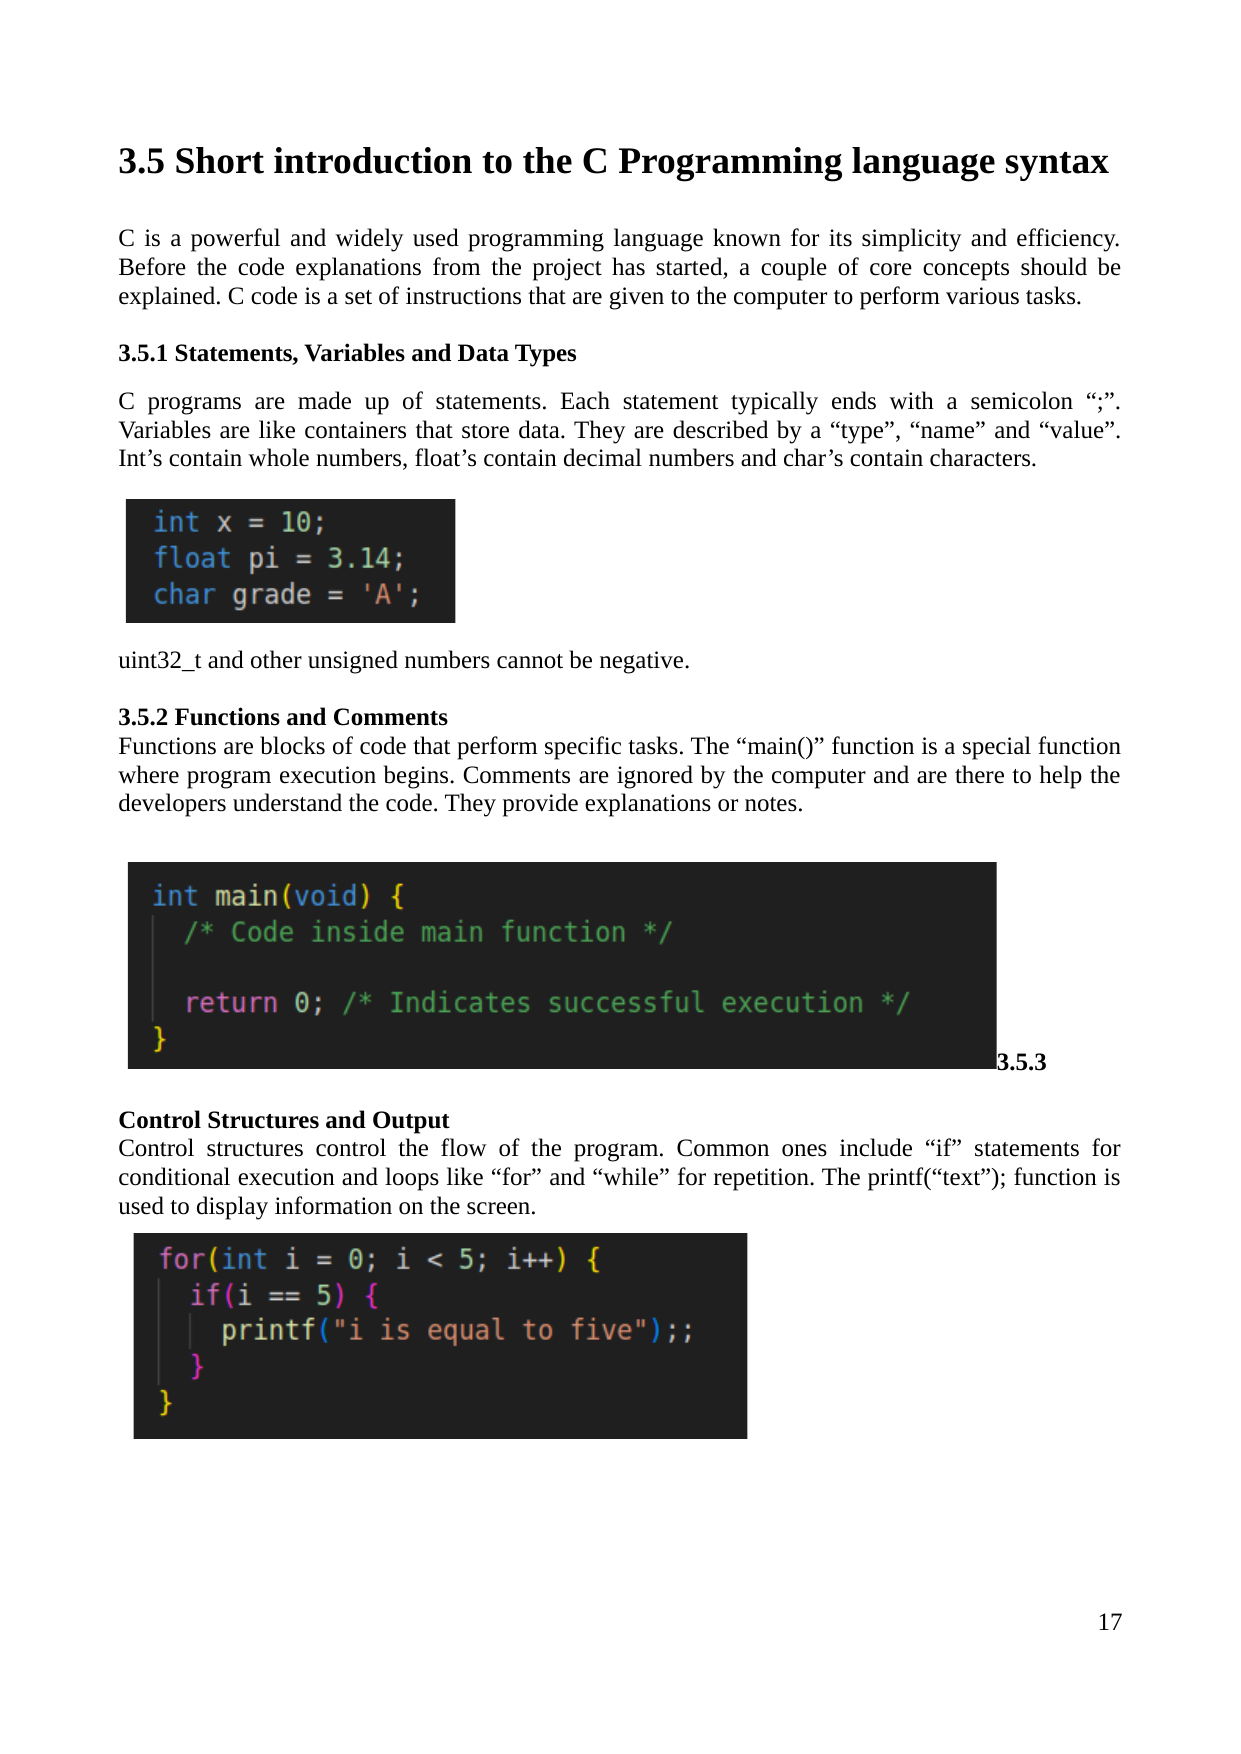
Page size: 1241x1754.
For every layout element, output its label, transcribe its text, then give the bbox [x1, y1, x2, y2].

text uint32_t and other unsigned numbers cannot be negative. [118, 645, 1122, 673]
picture [125, 499, 456, 623]
text 3.5.2 Functions and Comments [118, 702, 1122, 731]
text C is a powerful and widely used programming language known for its simplicity and efficiency. Before the code explanations from the project has started, a couple of core concepts should be explained. C code is a set of instructions that are given to the computer to perform various tasks. [118, 223, 1122, 309]
subtitle 3.5 Short introduction to the C Programming language syntax [118, 139, 1122, 182]
picture [133, 1233, 748, 1439]
text Functions are blocks of code that perform specific tasks. The “main()” function is a special function where program execution begins. Comments are ignored by the computer and are there to help the developers understand the code. They provide explanations or notes. [118, 731, 1122, 817]
picture [127, 862, 997, 1069]
text 3.5.3 [118, 1047, 1122, 1076]
text 3.5.1 Statements, Variables and Data Types [118, 338, 1122, 367]
text Control Structures and Output [118, 1105, 1122, 1133]
text C programs are made up of statements. Each statement typically ends with a semicolon “;”. Variables are like containers that store data. They are described by a “type”, “name” and “value”. Int’s contain whole numbers, float’s contain decimal numbers and char’s contain characters. [118, 386, 1122, 472]
text Control structures control the flow of the program. Common ones include “if” statements for conditional execution and loops like “for” and “while” for repetition. The printf(“text”); function is used to display information on the screen. [118, 1133, 1122, 1220]
